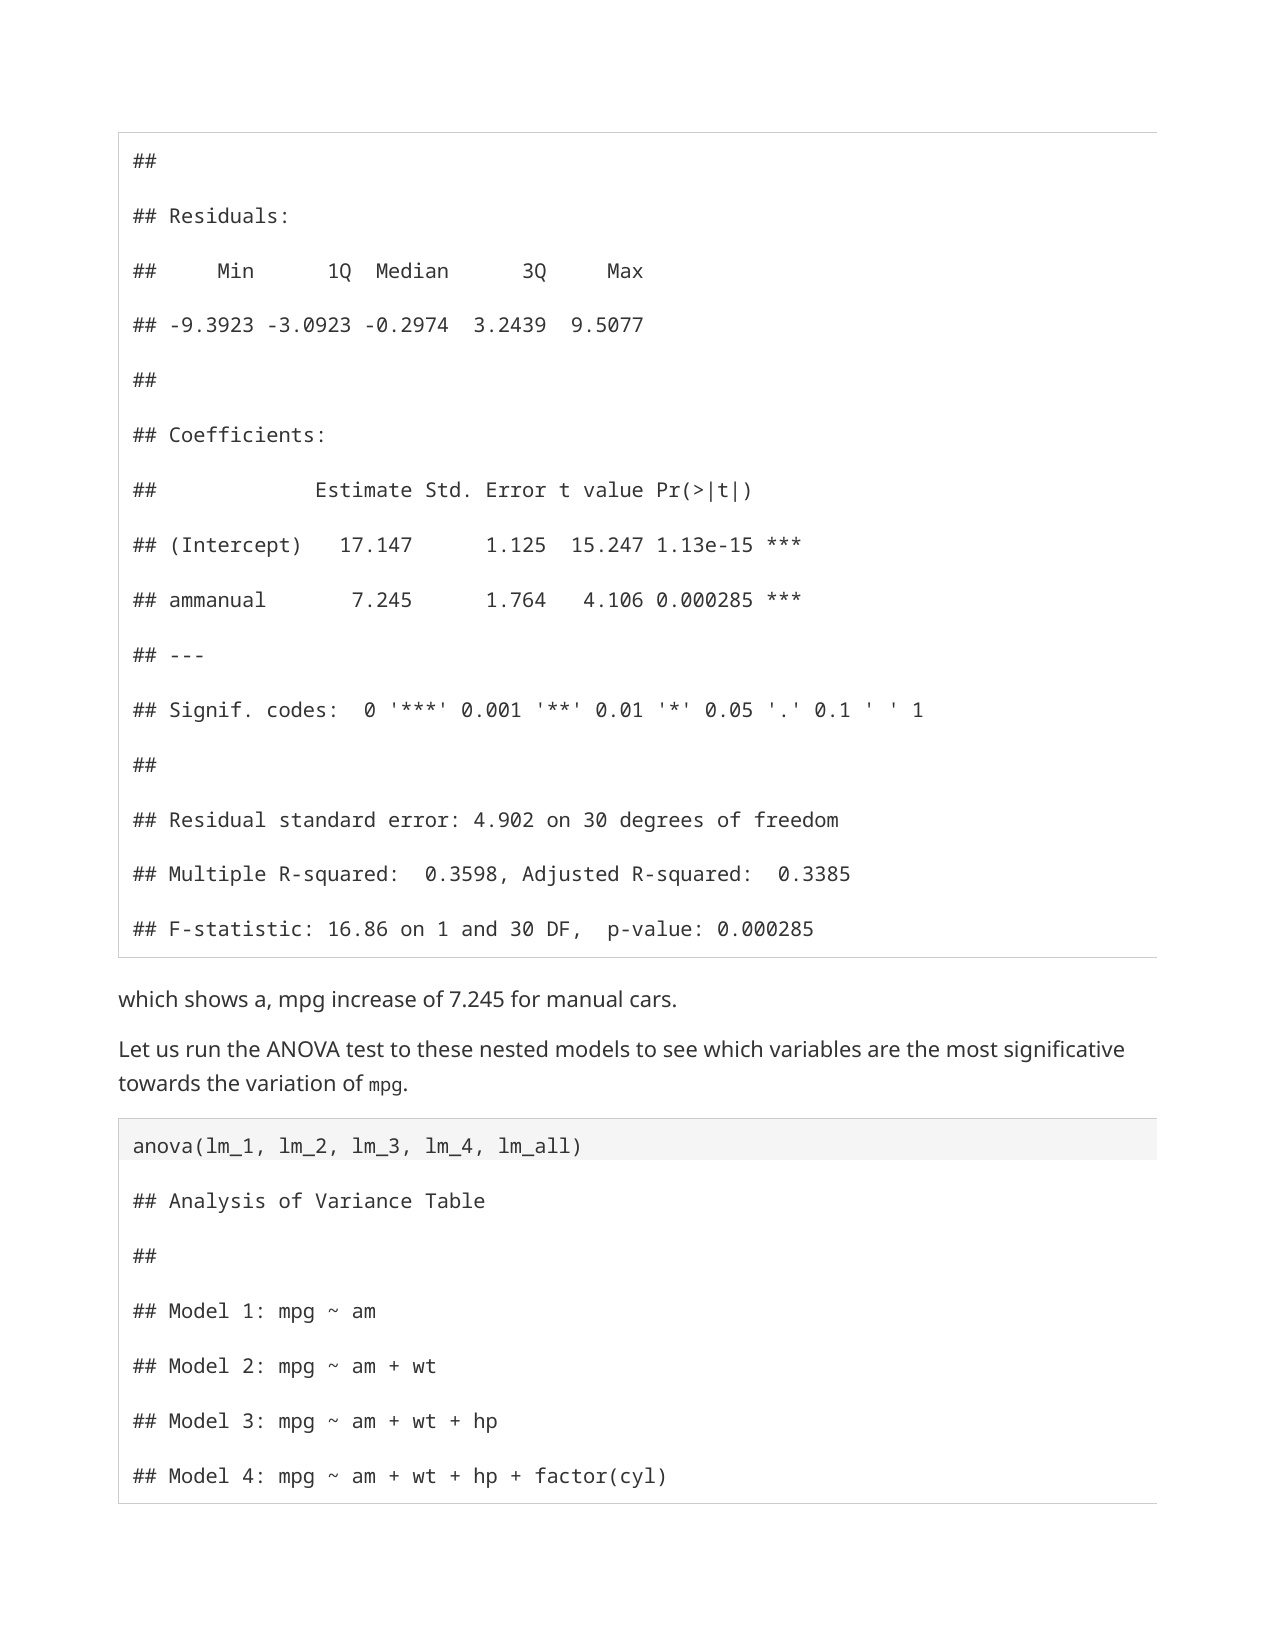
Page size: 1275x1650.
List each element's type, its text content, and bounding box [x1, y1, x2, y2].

text ## Model 2: mpg ~ am + wt [119, 1337, 1157, 1379]
text ## F-statistic: 16.86 on 1 and 30 DF, p-value: 0.000285 [119, 901, 1157, 957]
text ## Model 3: mpg ~ am + wt + hp [119, 1392, 1157, 1434]
text ## (Intercept) 17.147 1.125 15.247 1.13e-15 *** [119, 517, 1157, 558]
text ## ammanual 7.245 1.764 4.106 0.000285 *** [119, 571, 1157, 613]
text ## Model 4: mpg ~ am + wt + hp + factor(cyl) [119, 1447, 1157, 1503]
text ## --- [119, 626, 1157, 668]
text ## Signif. codes: 0 '***' 0.001 '**' 0.01 '*' 0.05 '.' 0.1 ' ' 1 [119, 681, 1157, 723]
text ## Model 1: mpg ~ am [119, 1282, 1157, 1324]
text ## Multiple R-squared: 0.3598, Adjusted R-squared: 0.3385 [119, 846, 1157, 888]
text ## Analysis of Variance Table [119, 1173, 1157, 1214]
text ## [119, 1228, 1157, 1269]
text anova(lm_1, lm_2, lm_3, lm_4, lm_all) [119, 1119, 1157, 1160]
text Let us run the ANOVA test to these nested models to see which variables are the most significative towards the variation of mpg. [118, 1034, 1157, 1098]
text ## -9.3923 -3.0923 -0.2974 3.2439 9.5077 [119, 297, 1157, 339]
text ## Estimate Std. Error t value Pr(>|t|) [119, 462, 1157, 503]
text ## [119, 133, 1157, 174]
text ## Min 1Q Median 3Q Max [119, 242, 1157, 284]
text ## [119, 352, 1157, 394]
text ## Residual standard error: 4.902 on 30 degrees of freedom [119, 791, 1157, 833]
text ## Residuals: [119, 187, 1157, 229]
text ## Coefficients: [119, 407, 1157, 449]
text which shows a, mpg increase of 7.245 for manual cars. [118, 984, 1157, 1014]
text ## [119, 736, 1157, 778]
